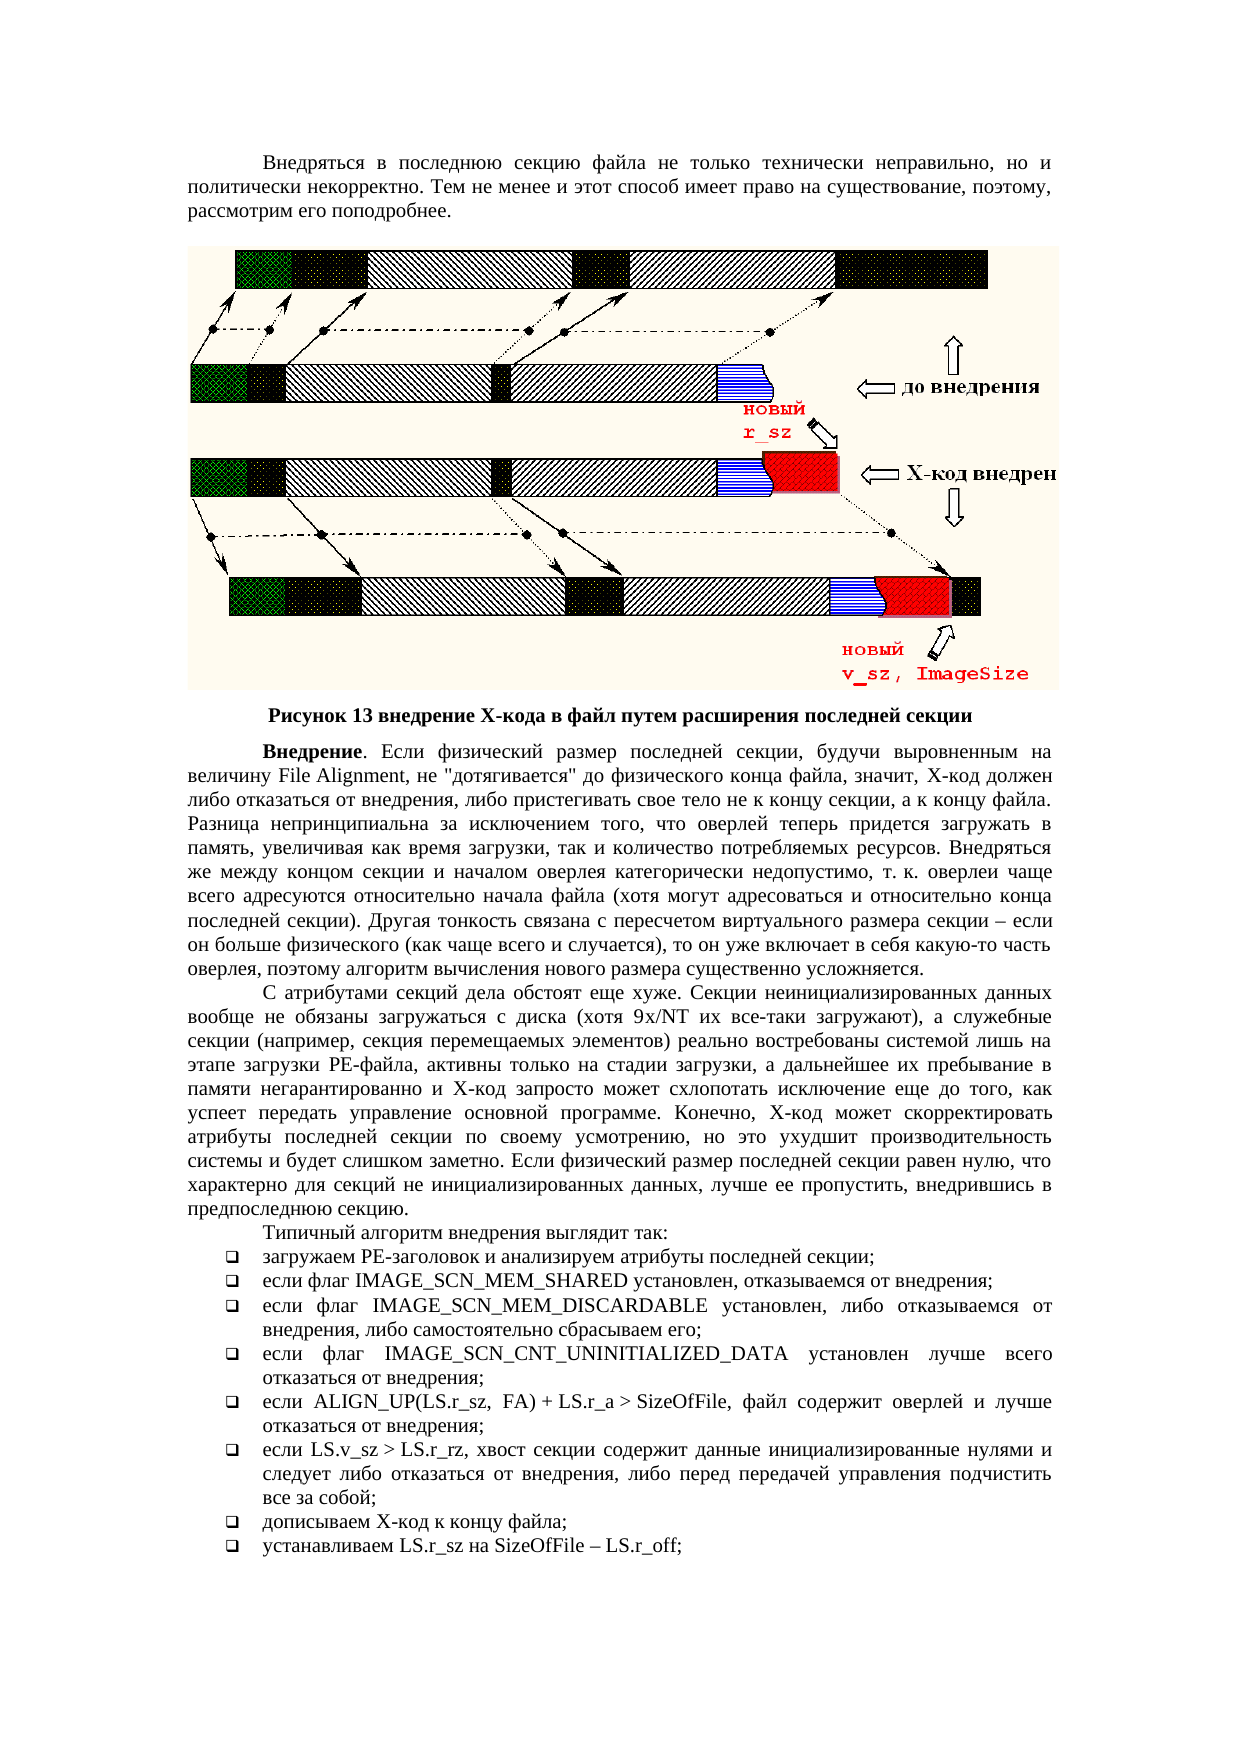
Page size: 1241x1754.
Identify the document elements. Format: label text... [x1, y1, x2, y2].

text Внедрение. Если физический размер последней секции, будучи выровненным на величину File Alignment, не "дотягивается" до физического конца файла, значит, X-код должен либо отказаться от внедрения, либо пристегивать свое тело не к концу секции, а к концу файла. Разница непринципиальна за исключением того, что оверлей теперь придется загружать в память, увеличивая как время загрузки, так и количество потребляемых ресурсов. Внедряться же между концом секции и началом оверлея категорически недопустимо, т. к. оверлеи чаще всего адресуются относительно начала файла (хотя могут адресоваться и относительно конца последней секции). Другая тонкость связана с пересчетом виртуального размера секции – если он больше физического (как чаще всего и случается), то он уже включает в себя какую-то часть оверлея, поэтому алгоритм вычисления нового размера существенно усложняется. [187, 739, 1053, 980]
text Типичный алгоритм внедрения выглядит так: [187, 1220, 1053, 1244]
text Внедряться в последнюю секцию файла не только технически неправильно, но и политически некорректно. Тем не менее и этот способ имеет право на существование, поэтому, рассмотрим его поподробнее. [187, 150, 1053, 222]
list устанавливаем LS.r_sz на SizeOfFile – LS.r_off; [225, 1533, 1053, 1557]
list дописываем X-код к концу файла; [225, 1509, 1053, 1533]
list если флаг IMAGE_SCN_MEM_DISCARDABLE установлен, либо отказываемся от внедрения, либо самостоятельно сбрасываем его; [225, 1292, 1053, 1341]
list если ALIGN_UP(LS.r_sz, FA) + LS.r_a > SizeOfFile, файл содержит оверлей и лучше отказаться от внедрения; [225, 1389, 1053, 1437]
list загружаем PE-заголовок и анализируем атрибуты последней секции; [225, 1244, 1053, 1268]
picture [187, 246, 1060, 690]
list если флаг IMAGE_SCN_MEM_SHARED установлен, отказываемся от внедрения; [225, 1268, 1053, 1292]
text Рисунок 13 внедрение X-кода в файл путем расширения последней секции [187, 702, 1053, 727]
list если флаг IMAGE_SCN_CNT_UNINITIALIZED_DATA установлен лучше всего отказаться от внедрения; [225, 1341, 1053, 1389]
list если LS.v_sz > LS.r_rz, хвост секции содержит данные инициализированные нулями и следует либо отказаться от внедрения, либо перед передачей управления подчистить все за собой; [225, 1437, 1053, 1509]
text С атрибутами секций дела обстоят еще хуже. Секции неинициализированных данных вообще не обязаны загружаться с диска (хотя 9x/NT их все-таки загружают), а служебные секции (например, секция перемещаемых элементов) реально востребованы системой лишь на этапе загрузки PE-файла, активны только на стадии загрузки, а дальнейшее их пребывание в памяти негарантированно и X-код запросто может схлопотать исключение еще до того, как успеет передать управление основной программе. Конечно, X-код может скорректировать атрибуты последней секции по своему усмотрению, но это ухудшит производительность системы и будет слишком заметно. Если физический размер последней секции равен нулю, что характерно для секций не инициализированных данных, лучше ее пропустить, внедрившись в предпоследнюю секцию. [187, 980, 1053, 1220]
